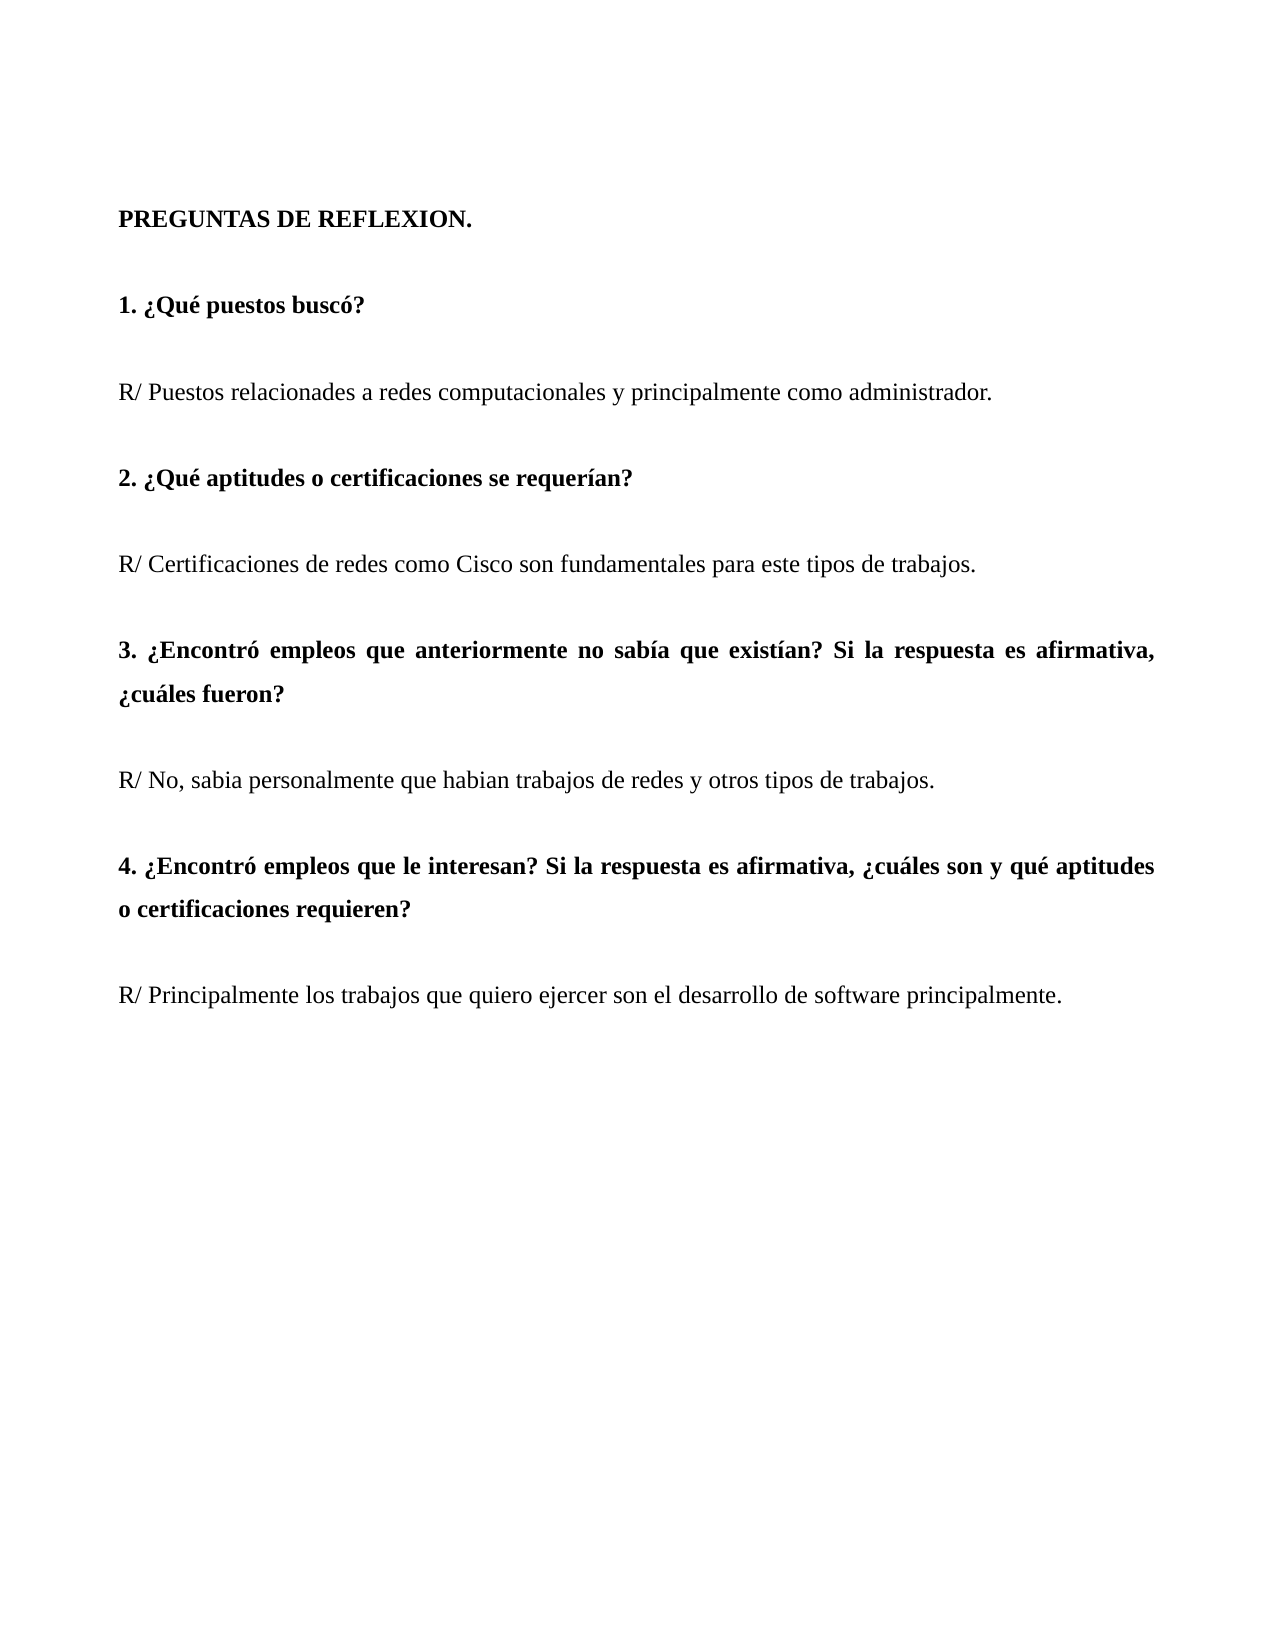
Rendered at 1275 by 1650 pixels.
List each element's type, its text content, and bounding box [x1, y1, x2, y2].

text R/ Certificaciones de redes como Cisco son fundamentales para este tipos de trabajos. [118, 549, 1157, 578]
text R/ Puestos relacionades a redes computacionales y principalmente como administrador. [118, 377, 1157, 406]
text R/ Principalmente los trabajos que quiero ejercer son el desarrollo de software principalmente. [118, 981, 1157, 1009]
text 1. ¿Qué puestos buscó? [118, 291, 1157, 319]
text PREGUNTAS DE REFLEXION. [118, 204, 1157, 233]
text 3. ¿Encontró empleos que anteriormente no sabía que existían? Si la respuesta es afirmativa, ¿cuáles fueron? [118, 636, 1157, 707]
text 2. ¿Qué aptitudes o certificaciones se requerían? [118, 463, 1157, 492]
text 4. ¿Encontró empleos que le interesan? Si la respuesta es afirmativa, ¿cuáles son y qué aptitudes o certificaciones requieren? [118, 851, 1157, 923]
text R/ No, sabia personalmente que habian trabajos de redes y otros tipos de trabajos. [118, 765, 1157, 794]
